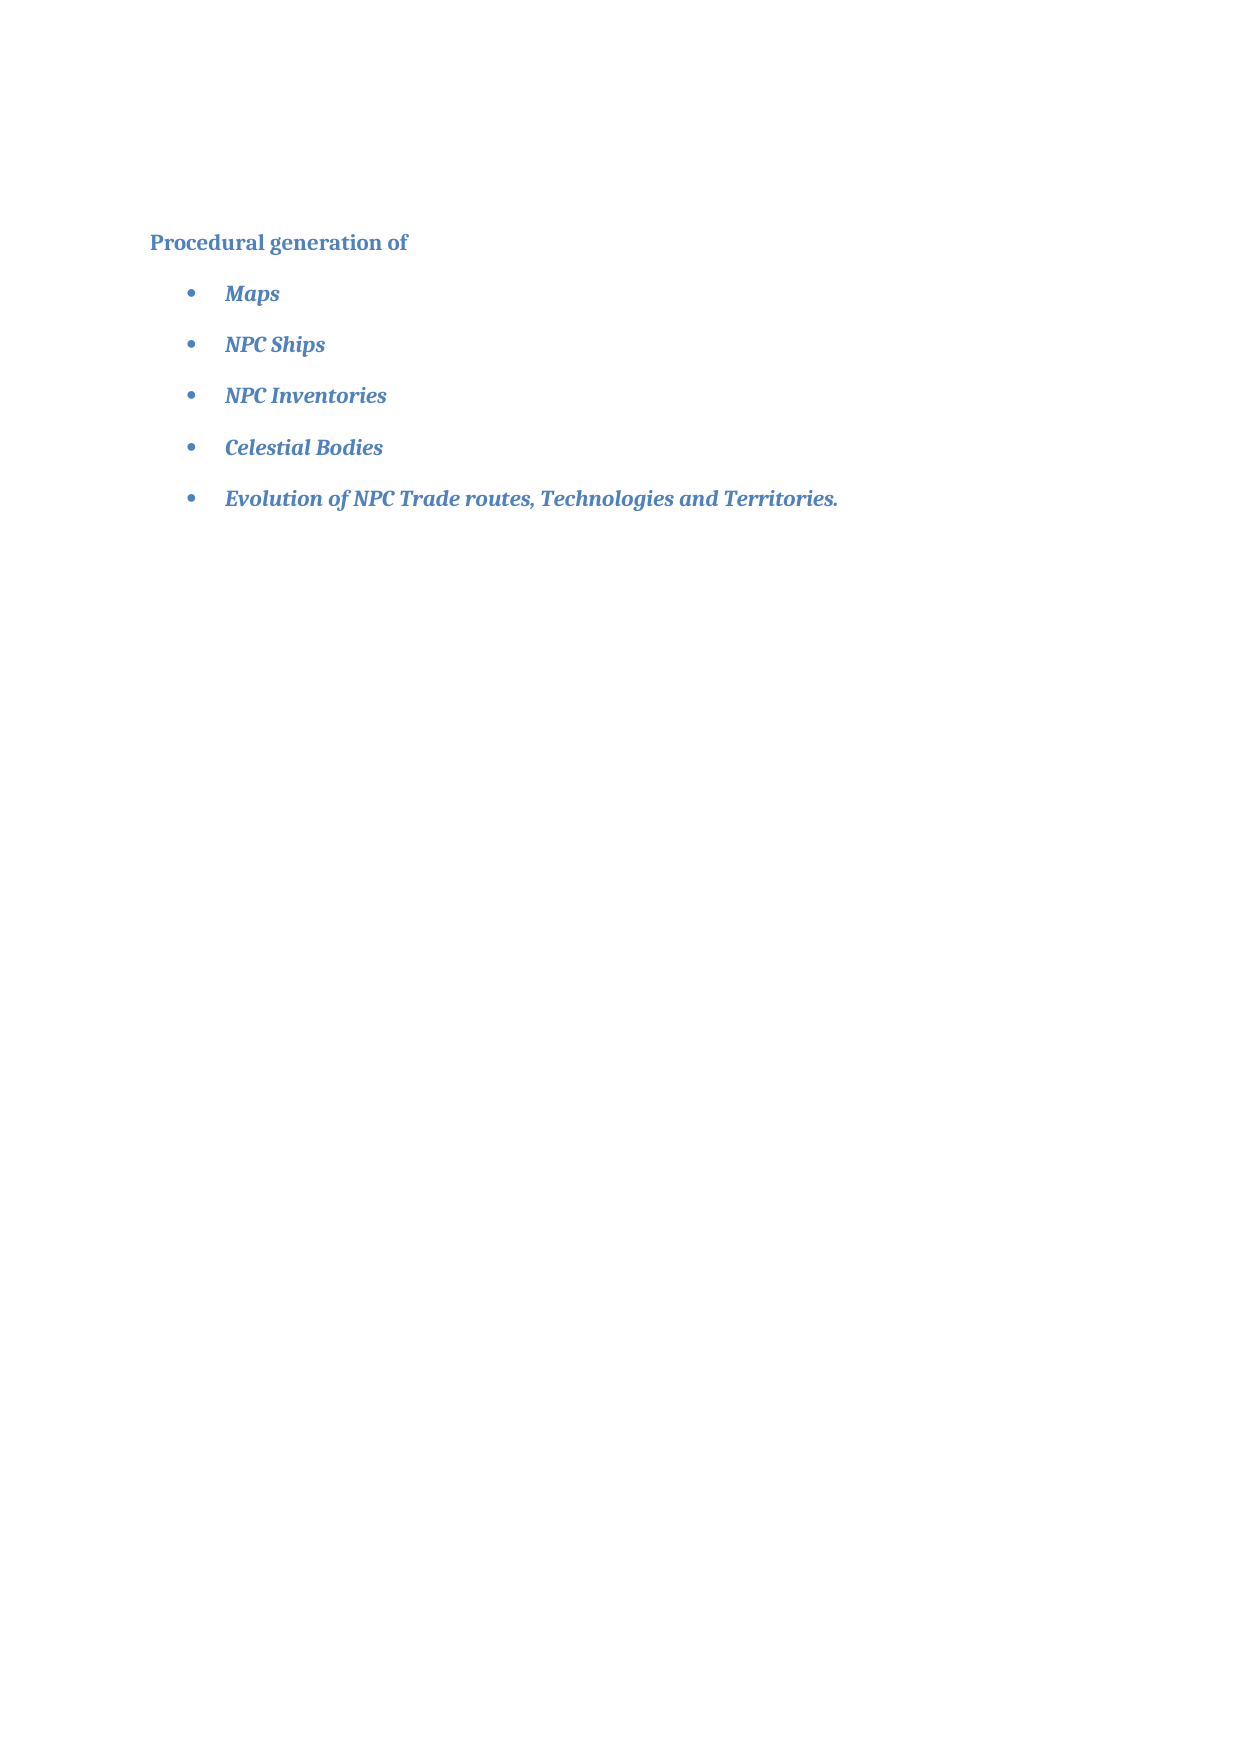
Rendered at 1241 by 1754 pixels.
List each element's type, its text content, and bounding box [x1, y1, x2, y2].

subtitle Evolution of NPC Trade routes, Technologies and Territories. [187, 485, 1090, 512]
subtitle NPC Inventories [187, 383, 1090, 410]
subtitle Celestial Bodies [187, 434, 1090, 461]
subtitle Procedural generation of [150, 230, 1090, 257]
subtitle Maps [187, 281, 1090, 308]
subtitle NPC Ships [187, 332, 1090, 359]
